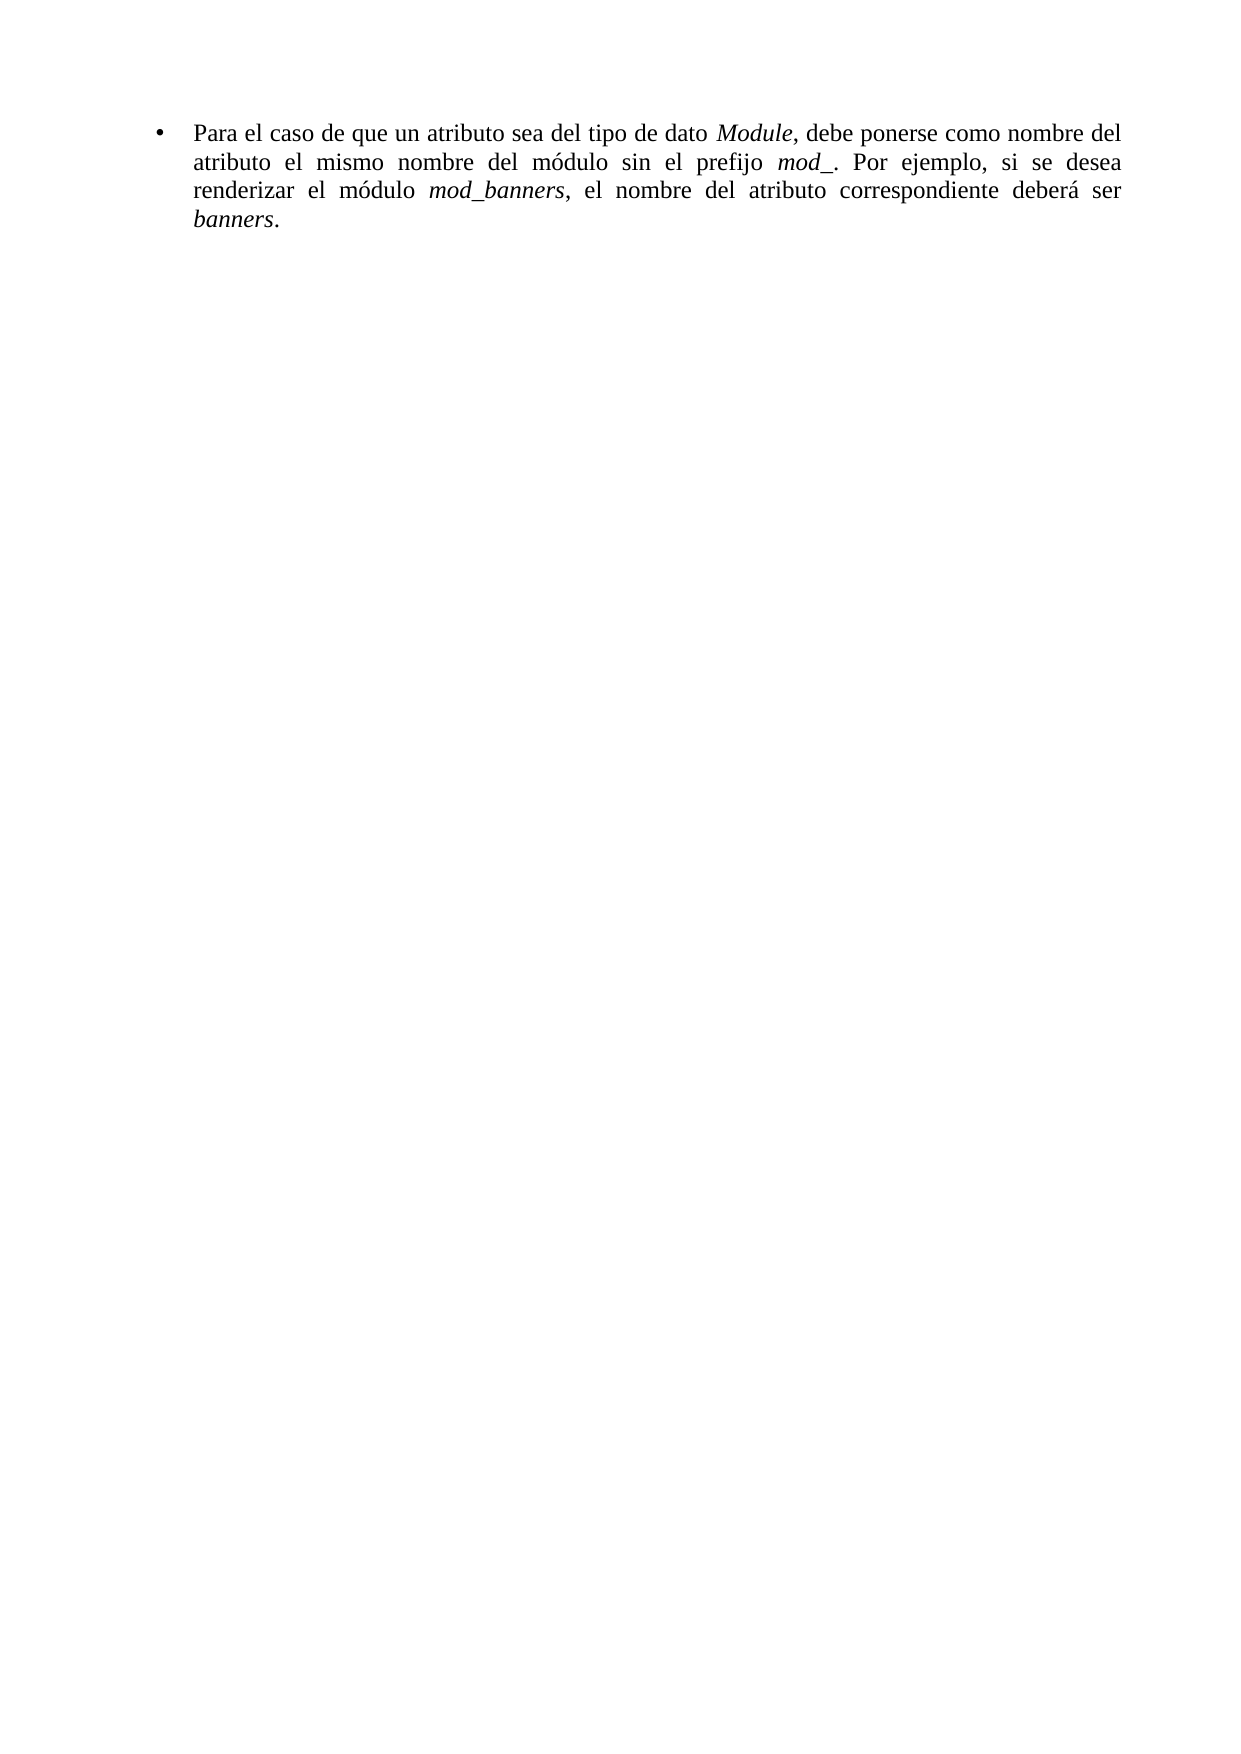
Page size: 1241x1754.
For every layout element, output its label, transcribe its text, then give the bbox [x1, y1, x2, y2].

list Para el caso de que un atributo sea del tipo de dato Module, debe ponerse como nombre del atributo el mismo nombre del módulo sin el prefijo mod_. Por ejemplo, si se desea renderizar el módulo mod_banners, el nombre del atributo correspondiente deberá ser banners. [156, 118, 1122, 233]
